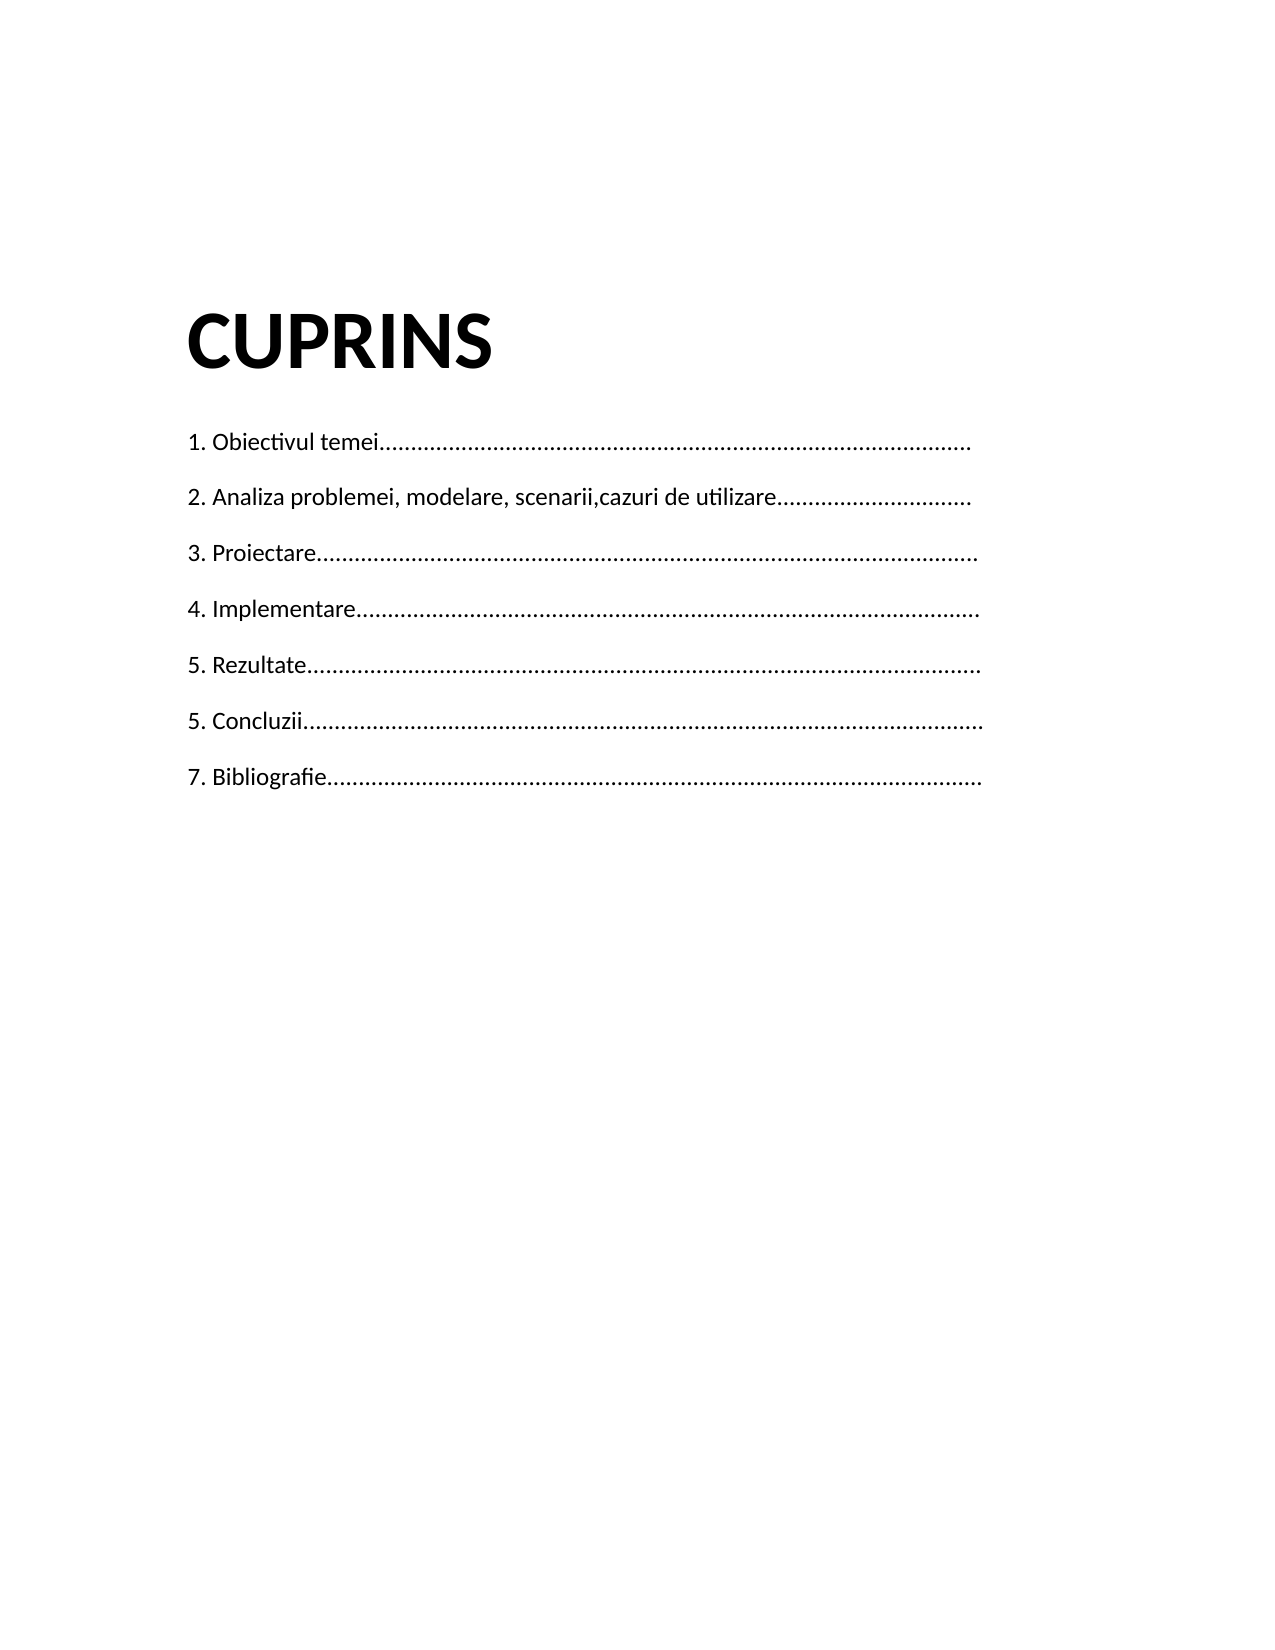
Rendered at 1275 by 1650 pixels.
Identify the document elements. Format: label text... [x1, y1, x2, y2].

text 3. Proiectare......................................................................................................... [187, 537, 1087, 568]
text 5. Concluzii............................................................................................................ [187, 705, 1087, 735]
text 5. Rezultate........................................................................................................... [187, 649, 1087, 679]
text 7. Bibliografie........................................................................................................ [187, 761, 1087, 791]
text 2. Analiza problemei, modelare, scenarii,cazuri de utilizare............................... [187, 481, 1087, 512]
text CUPRINS [187, 288, 1087, 389]
text 4. Implementare................................................................................................... [187, 593, 1087, 624]
text 1. Obiectivul temei.............................................................................................. [187, 426, 1087, 456]
